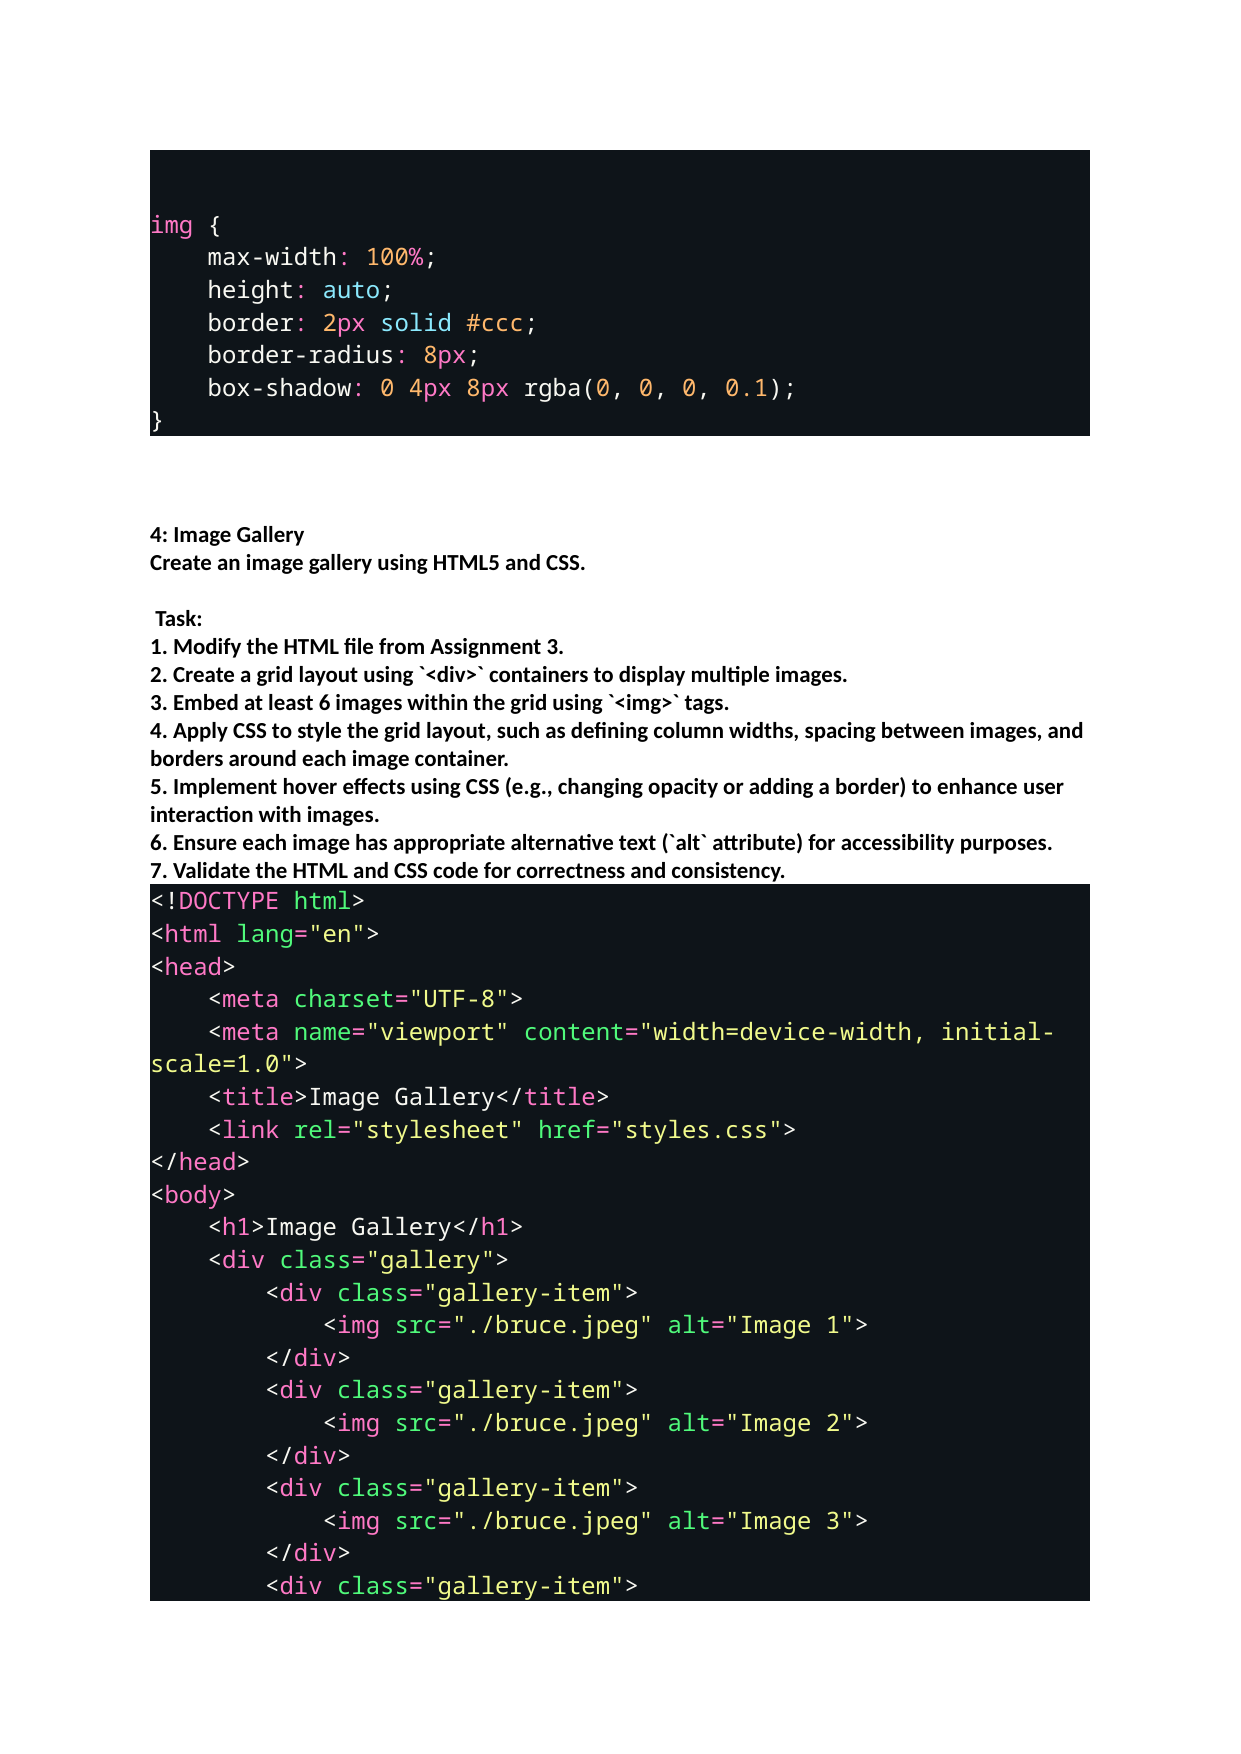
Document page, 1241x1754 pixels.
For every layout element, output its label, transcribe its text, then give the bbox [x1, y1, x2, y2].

text <img src="./bruce.jpeg" alt="Image 2"> [150, 1406, 1090, 1438]
text <div class="gallery"> [150, 1243, 1090, 1275]
text 4. Apply CSS to style the grid layout, such as defining column widths, spacing between images, and borders around each image container. [150, 716, 1090, 772]
text </div> [150, 1438, 1090, 1471]
text <link rel="stylesheet" href="styles.css"> [150, 1112, 1090, 1145]
text <title>Image Gallery</title> [150, 1080, 1090, 1112]
text <head> [150, 949, 1090, 982]
text <h1>Image Gallery</h1> [150, 1210, 1090, 1243]
text <div class="gallery-item"> [150, 1275, 1090, 1308]
text height: auto; [150, 273, 1090, 305]
text </div> [150, 1536, 1090, 1569]
text border-radius: 8px; [150, 338, 1090, 371]
text </div> [150, 1341, 1090, 1373]
text <body> [150, 1178, 1090, 1210]
text <img src="./bruce.jpeg" alt="Image 3"> [150, 1504, 1090, 1536]
text <img src="./bruce.jpeg" alt="Image 1"> [150, 1308, 1090, 1341]
text <div class="gallery-item"> [150, 1569, 1090, 1601]
text max-width: 100%; [150, 240, 1090, 273]
text 4: Image Gallery [150, 520, 1090, 548]
text 3. Embed at least 6 images within the grid using `<img>` tags. [150, 688, 1090, 716]
text <div class="gallery-item"> [150, 1471, 1090, 1504]
text 6. Ensure each image has appropriate alternative text (`alt` attribute) for accessibility purposes. [150, 828, 1090, 856]
text box-shadow: 0 4px 8px rgba(0, 0, 0, 0.1); [150, 371, 1090, 403]
text <meta charset="UTF-8"> [150, 982, 1090, 1014]
text 2. Create a grid layout using `<div>` containers to display multiple images. [150, 660, 1090, 688]
text img { [150, 208, 1090, 240]
text <div class="gallery-item"> [150, 1373, 1090, 1406]
text <meta name="viewport" content="width=device-width, initial-scale=1.0"> [150, 1014, 1090, 1080]
text <!DOCTYPE html> [150, 884, 1090, 917]
text } [150, 403, 1090, 436]
text 7. Validate the HTML and CSS code for correctness and consistency. [150, 856, 1090, 884]
text <html lang="en"> [150, 917, 1090, 949]
text border: 2px solid #ccc; [150, 305, 1090, 338]
text 1. Modify the HTML file from Assignment 3. [150, 632, 1090, 660]
text Create an image gallery using HTML5 and CSS. [150, 548, 1090, 576]
text Task: [150, 604, 1090, 632]
text 5. Implement hover effects using CSS (e.g., changing opacity or adding a border) to enhance user interaction with images. [150, 772, 1090, 828]
text </head> [150, 1145, 1090, 1178]
